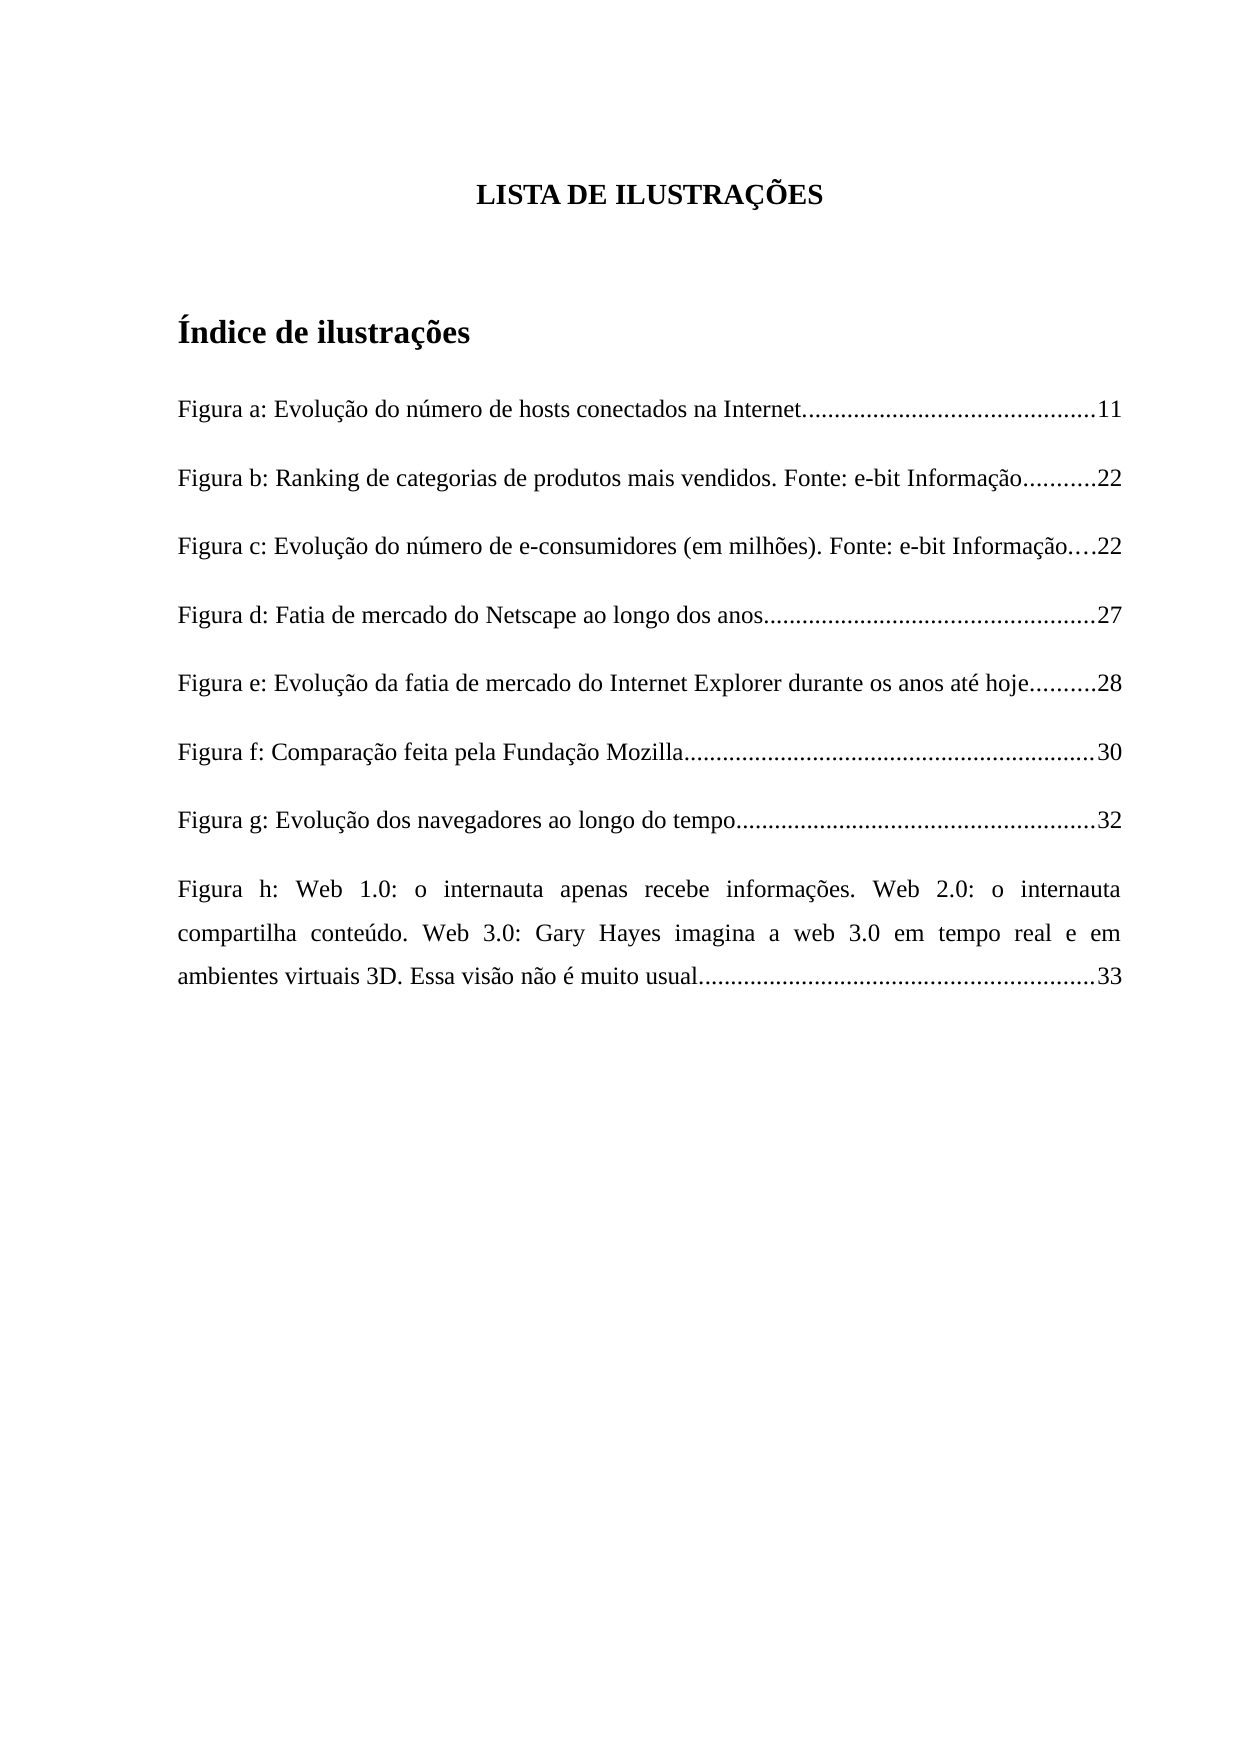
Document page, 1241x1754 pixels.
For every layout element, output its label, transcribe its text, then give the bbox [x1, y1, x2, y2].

subtitle Índice de ilustrações [177, 312, 1122, 350]
text Figura a: Evolução do número de hosts conectados na Internet. 11 [177, 394, 1122, 423]
text Figura c: Evolução do número de e-consumidores (em milhões). Fonte: e-bit Informação. 22 [177, 531, 1122, 560]
text Lista de ilustrações [177, 177, 1122, 211]
text Figura f: Comparação feita pela Fundação Mozilla 30 [177, 737, 1122, 766]
text Figura h: Web 1.0: o internauta apenas recebe informações. Web 2.0: o internauta compartilha conteúdo. Web 3.0: Gary Hayes imagina a web 3.0 em tempo real e em ambientes virtuais 3D. Essa visão não é muito usual. 33 [177, 874, 1122, 990]
text Figura e: Evolução da fatia de mercado do Internet Explorer durante os anos até hoje 28 [177, 668, 1122, 697]
text Figura d: Fatia de mercado do Netscape ao longo dos anos 27 [177, 600, 1122, 629]
text Figura b: Ranking de categorias de produtos mais vendidos. Fonte: e-bit Informação 22 [177, 463, 1122, 492]
text Figura g: Evolução dos navegadores ao longo do tempo 32 [177, 805, 1122, 834]
